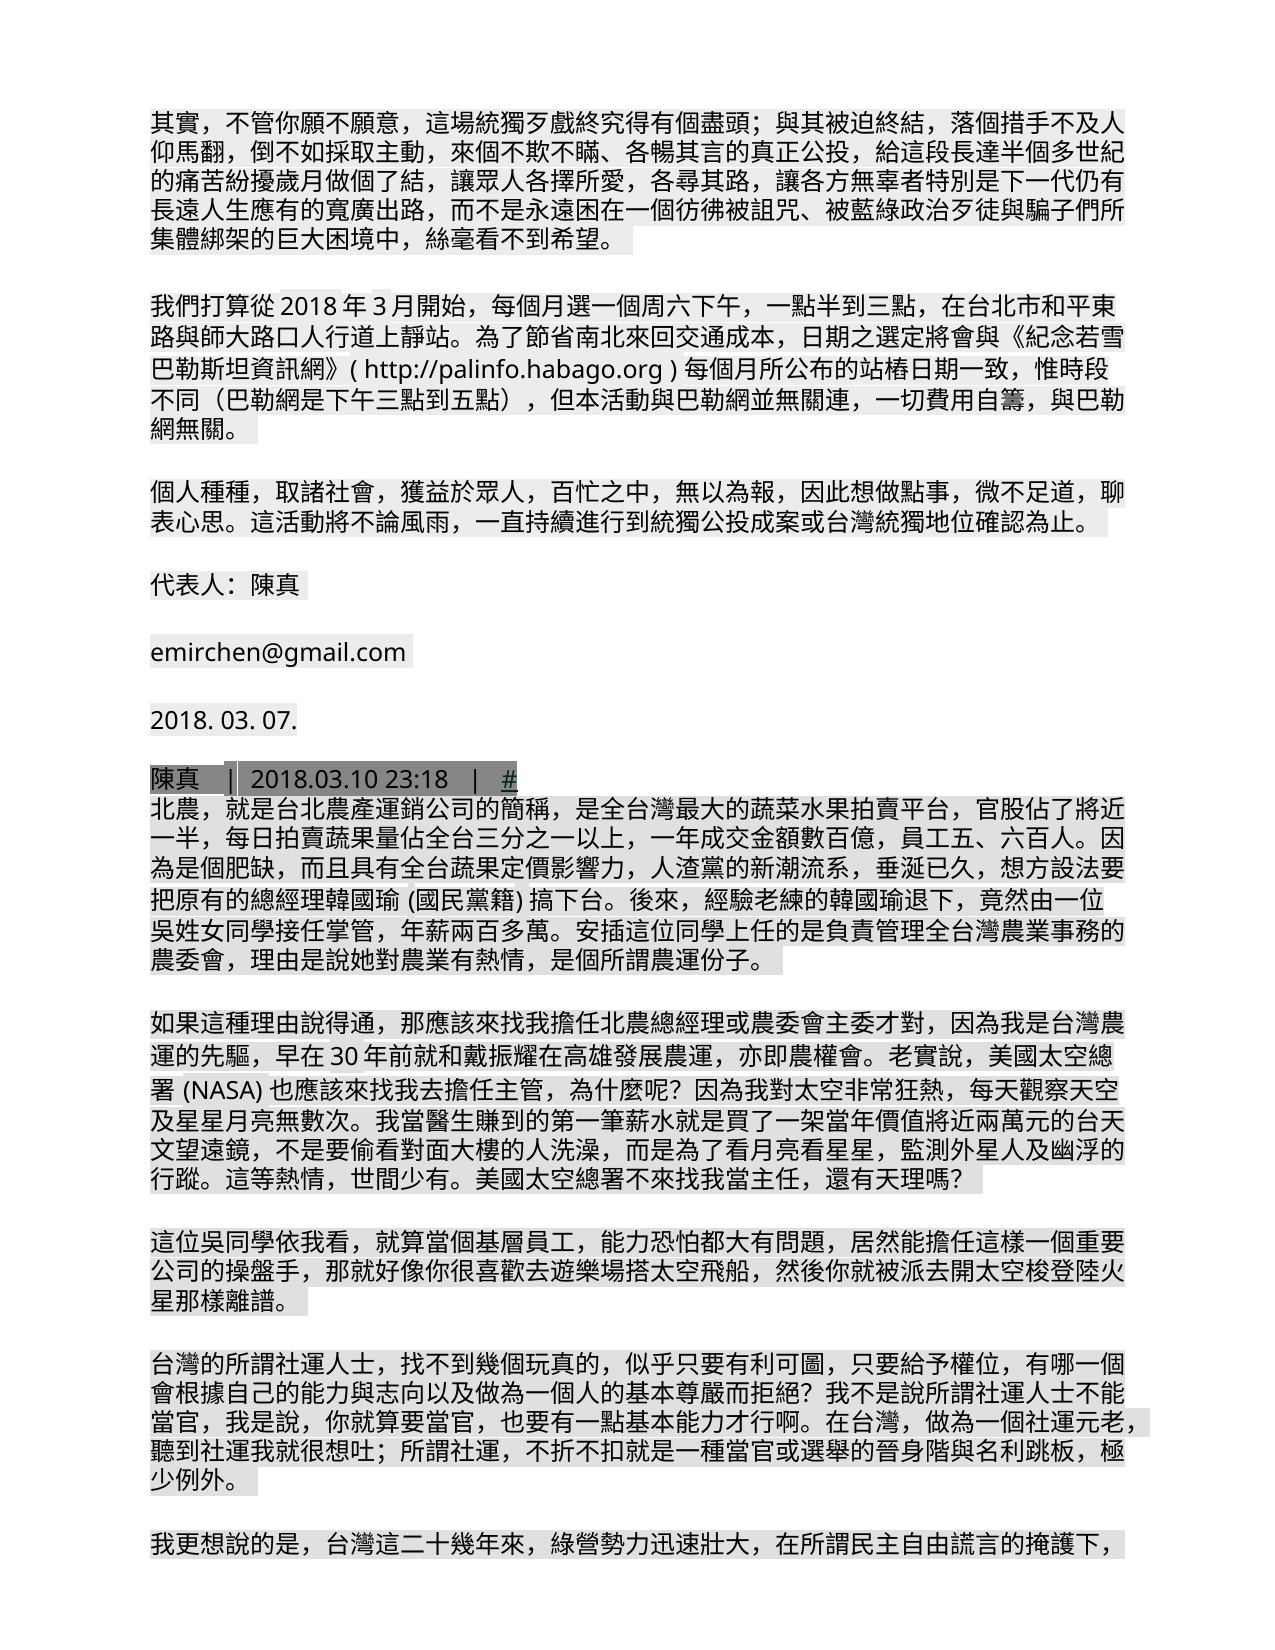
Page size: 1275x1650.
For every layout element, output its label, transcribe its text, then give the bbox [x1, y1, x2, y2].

text 北農，就是台北農產運銷公司的簡稱，是全台灣最大的蔬菜水果拍賣平台，官股佔了將近一半，每日拍賣蔬果量佔全台三分之一以上，一年成交金額數百億，員工五、六百人。因為是個肥缺，而且具有全台蔬果定價影響力，人渣黨的新潮流系，垂涎已久，想方設法要把原有的總經理韓國瑜 (國民黨籍) 搞下台。後來，經驗老練的韓國瑜退下，竟然由一位吳姓女同學接任掌管，年薪兩百多萬。安插這位同學上任的是負責管理全台灣農業事務的農委會，理由是說她對農業有熱情，是個所謂農運份子。 如果這種理由說得通，那應該來找我擔任北農總經理或農委會主委才對，因為我是台灣農運的先驅，早在30年前就和戴振耀在高雄發展農運，亦即農權會。老實說，美國太空總署 (NASA) 也應該來找我去擔任主管，為什麼呢？因為我對太空非常狂熱，每天觀察天空及星星月亮無數次。我當醫生賺到的第一筆薪水就是買了一架當年價值將近兩萬元的台天文望遠鏡，不是要偷看對面大樓的人洗澡，而是為了看月亮看星星，監測外星人及幽浮的行蹤。這等熱情，世間少有。美國太空總署不來找我當主任，還有天理嗎？ 這位吳同學依我看，就算當個基層員工，能力恐怕都大有問題，居然能擔任這樣一個重要公司的操盤手，那就好像你很喜歡去遊樂場搭太空飛船，然後你就被派去開太空梭登陸火星那樣離譜。 台灣的所謂社運人士，找不到幾個玩真的，似乎只要有利可圖，只要給予權位，有哪一個會根據自己的能力與志向以及做為一個人的基本尊嚴而拒絕？我不是說所謂社運人士不能當官，我是說，你就算要當官，也要有一點基本能力才行啊。在台灣，做為一個社運元老，聽到社運我就很想吐；所謂社運，不折不扣就是一種當官或選舉的晉身階與名利跳板，極少例外。 我更想說的是，台灣這二十幾年來，綠營勢力迅速壯大，在所謂民主自由謊言的掩護下，一人得道，雞犬昇天，分贓政治發揮得徹底淋漓盡致，搶資源，卡位，分贓，賣官鬻爵，吃相非常難看。過去舊國民黨扯爛污比較含蓄，會害羞，四下無人處才偷吃一下；人渣黨卻完全不是這樣，他不是拿湯匙吃，而是公然開一部怪手來整座金山銀山都能掏空，瘋狂搶奪，吃到見骨。 分贓政治具有一種穩定幫派的巨大力量。你看，人渣黨遠遠比國民黨都還團結，但他並不是憑著某種理念而緊緊團結在一起，而是團結在私人利益之下，所謂雞犬昇天，雨露均霑，只要順從者皆能論功行賞。不服氣者請你告訴我，有多少過去稍微有一點點參與經驗的綠營支持者沒有得到各式各樣的名位與資源及各種好處？只要你夠乖，幾乎是統統有獎，而且牽親引戚，姑姑嫂嫂表哥弟媳三姨媽五叔公，大家都能分一杯羹。難道不就是這樣嗎？這一切 "家天下" 的作法，正是過去黨外所大力攻擊的，如今自己一旦掌權，卻爛得遠比過去舊國民黨時期還徹底。 在分贓政治底下，有一個社會據以發展、非常重要的基礎被消滅了，簡單說就是專業主義，用人唯才。綠營當道，當然也是用人唯才，不過卻是奴才的才，管你有沒有能力，只要顏色正確，只要夠聽話，好處就會給你；顏色不對，就想方設法剝奪你應有的或既有的權益。越是所謂讀書人，通常就越乖越聽話，越知道如何搭順風車舉順風旗。 我不是念社會科學，很多東西不敢信口開河，但就我長期對於一些國家的觀察，比方說菲律賓、越南、印度、韓國、緬甸與泰國等等，我得到一個印象，那就是政治品質的良莠，確實深深影響了一整個國家與社會的興衰與長遠發展。比方說韓國，歷經亞洲金融風暴整個國家幾乎破產之際，卻能迅速從廢墟中站起來，恐怕一大部份得歸功於金大中以及韓國人民的普遍良好素質。反之，一些原本可以有更好發展的國家，政治之腐敗貪污及民粹橫行，卻使得整個國家與社會走向另一個方向，陷入長期的紛亂、衰敗與沉淪，而台灣恰恰就是走上這樣一條路，一切惡行竟都奉民主之名。 這裏有一段影片，很短，各位看看這位同學的表現，非常不可思議。這樣的能力居然也敢坐上這樣的位子。但她其實只是冰山之一角，更加荒腔走板的人事任用多得是： https://goo.gl/SGUpQp 如果看不到這影片，可以試試這裏： https://goo.gl/Z9mNE6 陳真 2018. 03. 10. ============================== 【年薪250萬】營收、財報吳音寧一問三不知 被封「超高薪實習生」 上報快訊／陳婕翎 2018年3月10日 北市議員徐世勳在臉書公布一則備詢吳音寧片段，網友將吳封為「超高薪實習生」。（圖片取自徐世勳臉書） 台北果菜市場休市3天造成菜價暴跌，北農總經理吳音寧是否「適任」話題持續發酵。台北市議員徐世勳9日在臉書公布一則質詢吳的片段，她不僅不懂財務報表，連北農營收狀況也答不出來，只頻頻回「會認真學習」。影片一出，網友將吳封為「超高薪實習生」。 該影片中，吳音寧被提問是否看得懂財務報表時，她只不斷回答「我有認真在學習」、「有學習的心」。吳強調，她來自產地，對農業有很大的熱情，有自信可以將這份工作做好。但當徐世勳詢問台北四大產銷公司營收狀況時，漁產、畜牧、花卉負責人都能清楚回答，只有代表台北農產的吳音寧左顧右盼不知道答案。 對於吳音寧在議會的表現，網友紛紛表示，任何一家企業的總經理應該都是具備專業技能，然後再談進修，而不是完全門外漢來學習如何當總經理。「連營收狀況都不知道的還能當總經理？」甚至有人譏諷：「這是超高薪實習生嗎？」 ================ 風評：「神隱少女」的驚奇之旅，北農總經理誰找的？ 風傳媒 主筆室 2018-03-09 沒有最驚奇，只有更驚奇！台北果菜市場鬧出休假過了頭，導致菜價崩跌後，最奇特的身為北農總經理、首當其衝該負責的吳音寧，卻上演「神隱少女」戲碼供全國欣賞，菜價問題還沒了，倒惹出中央與北市府爭相卸責的鬥嘴鼓，若非農委會主委林聰賢自日本返國舉行記者會明快道歉，這事大概一時半刻都無法了結。 身為北農總經理，吳音寧顯然對自身職份與倫理都認識不清。當全國民眾眼看著台北果菜市場春節休5天、節後休3日、元宵後再接再厲休3日，造成菜價崩跌，產地農民欲哭無淚；北農的直屬上級單位台北市政府，外加中央主管部會農委會，三天兩頭或是召開記者會、或是被記者堵訪，力求安定農民之心、解決菜價問題時，總經理吳音寧完全不見人影。 甚至在周三下午，北農通知媒體要召開記者會，兼任北農董事長的副市長陳景峻要帶著吳音寧、市場處官員，一起面對外界，向社會解釋說明─或是道歉時，外界原本以為「神隱少女」終於要露面了。 結果，吳音寧硬是不出面，讓陳景峻尷尬的面對外界。 坦白說，吳音寧選擇缺席的作法，不論從官場倫理、公司治理角度看，都只能以無能、無擔當、甚至惡劣來形容。 北農既然被定位在總經理制，吳音寧不論愛或不愛，就是要負起全責；她既無能也沒專業；真出了狀況後，又毫無擔當的神隱不願面對外界。當其在公司體制上的主管董事長、官僚階層中的上級市府，告知並要求其一起參與記者會，面對外界時，竟然能持續選擇神隱，既違官場倫理、更視公司治理如無物。 當然，最後這位神隱少女出面了；她在周三晚上與農委會副主委陳吉仲一起巡視果菜市場，周四拍賣結束後召開記者會說明。對她的神隱多日，她說是忙著處理事情，「當時只想到怎麼作事」；但難道她不知道，作為公營企業負責人、面對引發社會如此大的事件，出來面對外界、好好說明，難道不是「做事」？ 對周三未與陳景峻一起出席記者會，她說因為「批發市場有多輛貨車等著進場，且每小時都要掌控到貨量及回報，因此最後決定留在公司處理進貨」。 如果這番話只是其不願出席、不敢面對外界搪塞的托詞也罷，這大概就能顯示她的擔當、與略嫌生嫩的職場經驗。但如果確實如此，坦白說，建議農委會與北市府儘快換個總經理，因為一個總經理連自己的責任在那、事情的輕重都分不清楚，那就是個大問題了。北農總經理何時變成要負責「掌控到貨量」、要「處理進貨」問題？這位總經理手下數百名員工是要作什麼用的？ 董事長三催四請要她參加記者會，她選擇缺席；但中央長官陳吉仲要去果菜市場巡視，她卻在接到農委會電話後馬上前往陪同，理由是「農委會也是北農股東，理當陪同」，這是什麼樣的邏輯？市府難道不是北農大股東？副市長兼董事長的陳景峻要求她參加記者會，她就不認為「理當陪同」囉？還是這就是吳音寧主觀的「大小眼」或「政治判斷」？ 當記者會上吳音寧遲遲不現身，陳景峻被追問吳音寧是否有答應要出席時，陳景峻冷回：「這不是答不答應，而是就應該要來」。 這話其實就點出吳音寧作為總經理，卻枉顧職責、無視公司治理的問題。 陳景峻對吳音寧不出席記者會是說：閃躲總是不太好；對其作法是否陷市府於不義，則回以「我有感覺到」，說總經理不見了「我也很害怕」；吳說「全程都有向市府報告」陳景峻回嗆「哪時候跟我報告？」； 他還隔空炮打農委會說：「要拿權力就說是總經理制，要講責任就是董事長制」。先前市長柯文哲更說出：「當初是農委會希望由吳音寧接總經理」；如果要這樣講，「以後北農總經理我決定，我完全執政、完全負責」。 至於吳音寧不理陳景峻召開的記者會，卻一馬當先、主動去陪陳吉仲巡視果菜市場的作法，陳景峻與市府看在眼中，當是「點滴心頭」。雙方如此這般的「感情與共識」，未來董總之間要如何共治公司、合作無間，是讓人有疑慮了，農委會與市府是否該思考，換一個有點專業、或至少對公司治理有點概念的總經理。 ================= 靠勢農委會 讓農民心寒！新聞透視－神隱少女吳音寧 吃定北市 2018年3月9日 中國時報【柯伶穎】 北農休市引爆菜價危機，總經理吳音寧竟當起神隱少女，任憑北市府千呼萬喚，不出來就是不出來，就連北農董事長陳景峻前天下午要求她一起開記者會，她也敢臨陣脫逃，未料，當晚農委會副主委陳吉仲視察果菜市場，她現身了，此舉不但完全無視頂頭上司陳景峻，根本仗著農委會在欺負北市府，且戀棧職位。 吳音寧這次作為不令人意外，她父親是知名詩人吳晟，2016年底被蔡英文總統聘任為資政，她甫上任外界即質疑不夠專業、靠爸，推薦她的農委會副主委陳吉仲，稱她曾是農村陣線主要成員，對農事長期關心，讓她在暗潮洶湧中，順利入主北農總經理。 [150, 796, 1125, 1559]
text 底下這個是定稿，其實只更改了一個字，殷海光那篇惹禍的文字出現在1957年，不是我原先記憶中的1955年。若有轉載者，麻煩更正一下。 三月份日期是 3月17日 (周六) 下午一點半到三點。地點：台北市和平東路與師大路口人行道上。接著三點到五點才是巴勒網原有的站樁活動。兩邊我都會參加，但統獨公投靜站與巴勒網無關，純粹圖個時間安排上的方便，畢竟我是一大早從高雄上來台北，來回車資開銷頗大，能省則省。 如果有人主張台獨，而他若也認同統獨爭議應儘早透過公投解決的話，我其實也不反對一起來靜站。不過，一統一獨，雙方可能要做點空間上的區隔也許比較好，往來路人才不會一頭霧水。 我沒有個人網站，只能麻煩各位幫忙轉載這項活動。多謝。 另外，我在這傳單上留下自己的 EMAIL帳號，但我平常其實很少看信，很少回信。若是公眾議題上的議論，我一般更是直接跳過不理，因為我沒有時間一一回覆或閱讀。總之，公眾的事，就請在這版面上談。私人的事，則請私下談。若無回應或回覆，也請見諒，畢竟每個人一天也只有24小時。 陳真 2018. 03. 11. ===================== 統或獨？儘早公投決定 宗教與情感是一個人的事，但一種社會參與的發語詞卻是 "我們" 而不是"我"。不過，"我們" 依然還是得由一個個 "我" 組成，"我們" 終究無法代表每一個 "我"，而 "我" 始終也只是某個個人看待世界的眼光；在這份眼光下，有一己之美學與道德評價，也有一些透過理性分析的客觀判斷，兩者決定了事物的取捨。 在我們看來，統獨不該是一種毫無議論空間的信仰，而是一種精打細算的理性利害分析，更是一種事關是非美醜的道德評價。簡單說，就當今之世而言，台獨有三不：不可能、不必要、不正當。 1957年，雷震因為《自由中國》一篇由殷海光執筆、被解讀為 "反攻無望論" 的社論，而被羅織十年冤獄。倘若六十多年前反攻大陸都已經是一種不可能實現的神話，更何況六十多年後的今天，大陸已非昔日吳下阿蒙。 其次，我們實在看不出來台獨的必要性；以美國為首的西方民主自由概念之所謂優勢，根本就是一場自欺欺人的騙局，更是製造世界數千萬人血腥戰亂的手段與藉口。 除了現實上的不必要與不可能，更重要的是道德上的不正當。簡單說，沒有兩岸問題，只有中美問題；在我們看來，中美一善一惡，是非善惡如此清楚明白，我們自然是選擇站在代表著 "善" 的中國這一方。我們知道，這樣一個說法顯然與鋪天蓋地的主流思維正好相反。對此，我們無意藉此活動多談，畢竟一種主流騙局絕非三言兩語所能拆解。 我們今天之所以站在這裏，主要並非為了宣揚兩岸統一，更是為了主張：統獨爭議在政客操弄下內耗了半個多世紀，總該做個了結。 所謂 "反攻大陸"，說是戲碼也好，騙局也罷，瞎掰胡搞折騰了40年也夠久了。接下來粉墨登場的所謂 "台獨建國"，更是加碼演出了20多年，極端內耗，瘋狂自殘，難道還不夠？所謂 "台獨建國"，就像政客們的政治提款機，藉以撈錢奪權；說是詐騙也好，說是神聖理想也罷，總該是攤牌的時候了！如今台獨一方從地方到中央，一切大權在握，建國之路就在眼前，還等什麼呢？該是見證奇蹟、掀出底牌的時候了。騙子當然是能騙多久就騙多久，騙得越久越好，但是，你以為迅速向前飛奔的世界會等你原地空轉嗎？時間與機會是不等人的，就算不為己圖，也該為下一代著想。 統獨公投不是什麼神聖的普世價值，但是，對於任何一種重大決策，當你不可能求取各方意見之一致時，終究還是得透過某種方式尋求出路，畢竟世界不可能永無止境地等你如此玩個千秋萬世。攤牌過程中，痛苦與傷害應減到最小，從而跨出那前所未有的第一步，在一個新時代中展開新生命與新生活。 其實，不管你願不願意，這場統獨歹戲終究得有個盡頭；與其被迫終結，落個措手不及人仰馬翻，倒不如採取主動，來個不欺不瞞、各暢其言的真正公投，給這段長達半個多世紀的痛苦紛擾歲月做個了結，讓眾人各擇所愛，各尋其路，讓各方無辜者特別是下一代仍有長遠人生應有的寬廣出路，而不是永遠困在一個彷彿被詛咒、被藍綠政治歹徒與騙子們所集體綁架的巨大困境中，絲毫看不到希望。 我們打算從2018年3月開始，每個月選一個周六下午，一點半到三點，在台北市和平東路與師大路口人行道上靜站。為了節省南北來回交通成本，日期之選定將會與《紀念若雪巴勒斯坦資訊網》( http://palinfo.habago.org ) 每個月所公布的站樁日期一致，惟時段不同（巴勒網是下午三點到五點），但本活動與巴勒網並無關連，一切費用自籌，與巴勒網無關。 個人種種，取諸社會，獲益於眾人，百忙之中，無以為報，因此想做點事，微不足道，聊表心思。這活動將不論風雨，一直持續進行到統獨公投成案或台灣統獨地位確認為止。 代表人：陳真 emirchen@gmail.com 2018. 03. 07. [150, 75, 1125, 736]
text 陳真 | 2018.03.10 23:18 | # [150, 761, 1125, 796]
